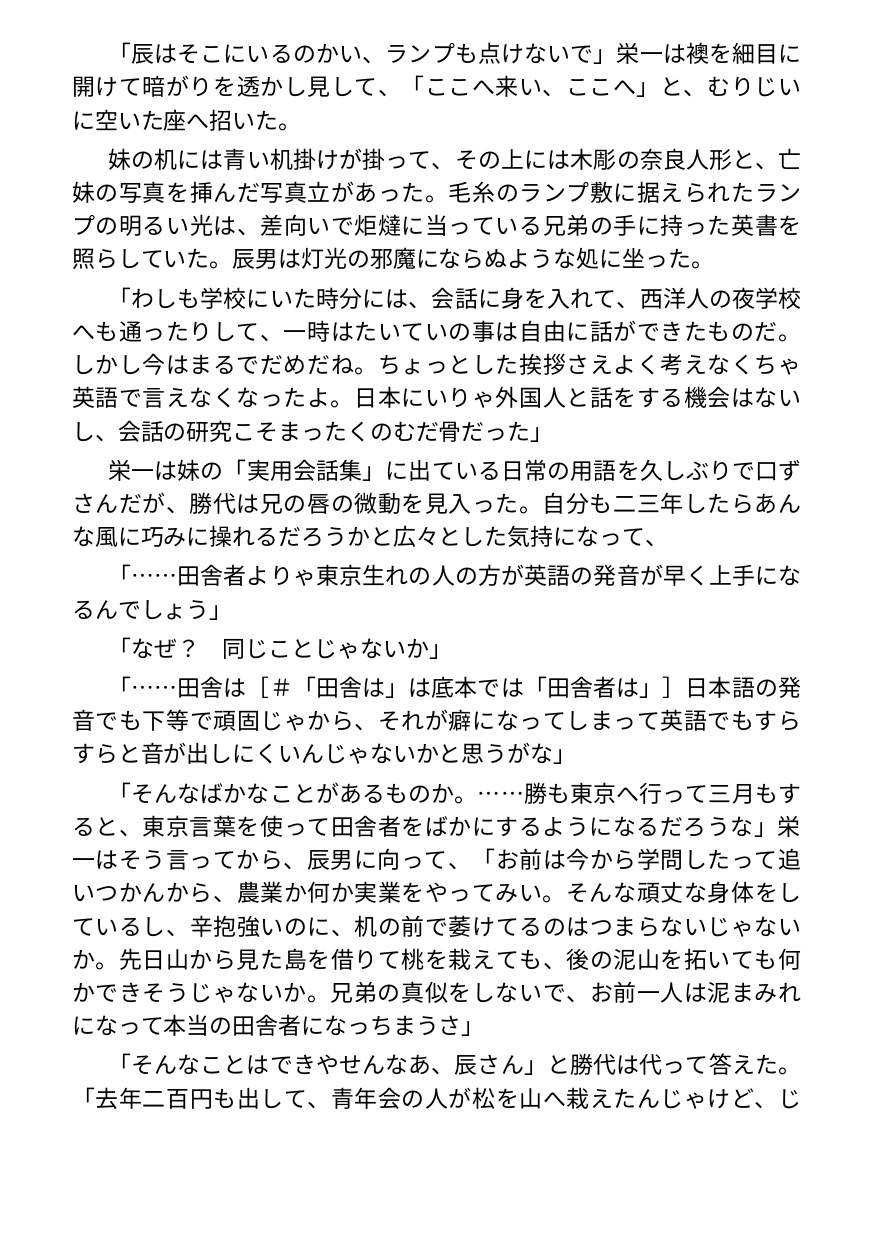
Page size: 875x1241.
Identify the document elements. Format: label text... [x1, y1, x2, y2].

text 「そんなことはできやせんなあ、辰さん」と勝代は代って答えた。「去年二百円も出して、青年会の人が松を山へ栽えたんじゃけど、じ [72, 1047, 802, 1114]
text 「……田舎者よりゃ東京生れの人の方が英語の発音が早く上手になるんでしょう」 [72, 558, 802, 625]
text 「辰はそこにいるのかい、ランプも点けないで」栄一は襖を細目に開けて暗がりを透かし見して、「ここへ来い、ここへ」と、むりじいに空いた座へ招いた。 [72, 36, 802, 136]
text 「……田舎は［＃「田舎は」は底本では「田舎者は」］日本語の発音でも下等で頑固じゃから、それが癖になってしまって英語でもすらすらと音が出しにくいんじゃないかと思うがな」 [72, 670, 802, 769]
text 妹の机には青い机掛けが掛って、その上には木彫の奈良人形と、亡妹の写真を挿んだ写真立があった。毛糸のランプ敷に据えられたランプの明るい光は、差向いで炬燵に当っている兄弟の手に持った英書を照らしていた。辰男は灯光の邪魔にならぬような処に坐った。 [72, 142, 802, 274]
text 「わしも学校にいた時分には、会話に身を入れて、西洋人の夜学校へも通ったりして、一時はたいていの事は自由に話ができたものだ。しかし今はまるでだめだね。ちょっとした挨拶さえよく考えなくちゃ英語で言えなくなったよ。日本にいりゃ外国人と話をする機会はないし、会話の研究こそまったくのむだ骨だった」 [72, 281, 802, 447]
text 栄一は妹の「実用会話集」に出ている日常の用語を久しぶりで口ずさんだが、勝代は兄の唇の微動を見入った。自分も二三年したらあんな風に巧みに操れるだろうかと広々とした気持になって、 [72, 453, 802, 552]
text 「そんなばかなことがあるものか。……勝も東京へ行って三月もすると、東京言葉を使って田舎者をばかにするようになるだろうな」栄一はそう言ってから、辰男に向って、「お前は今から学問したって追いつかんから、農業か何か実業をやってみい。そんな頑丈な身体をしているし、辛抱強いのに、机の前で萎けてるのはつまらないじゃないか。先日山から見た島を借りて桃を栽えても、後の泥山を拓いても何かできそうじゃないか。兄弟の真似をしないで、お前一人は泥まみれになって本当の田舎者になっちまうさ」 [72, 775, 802, 1041]
text 「なぜ？ 同じことじゃないか」 [72, 631, 802, 664]
